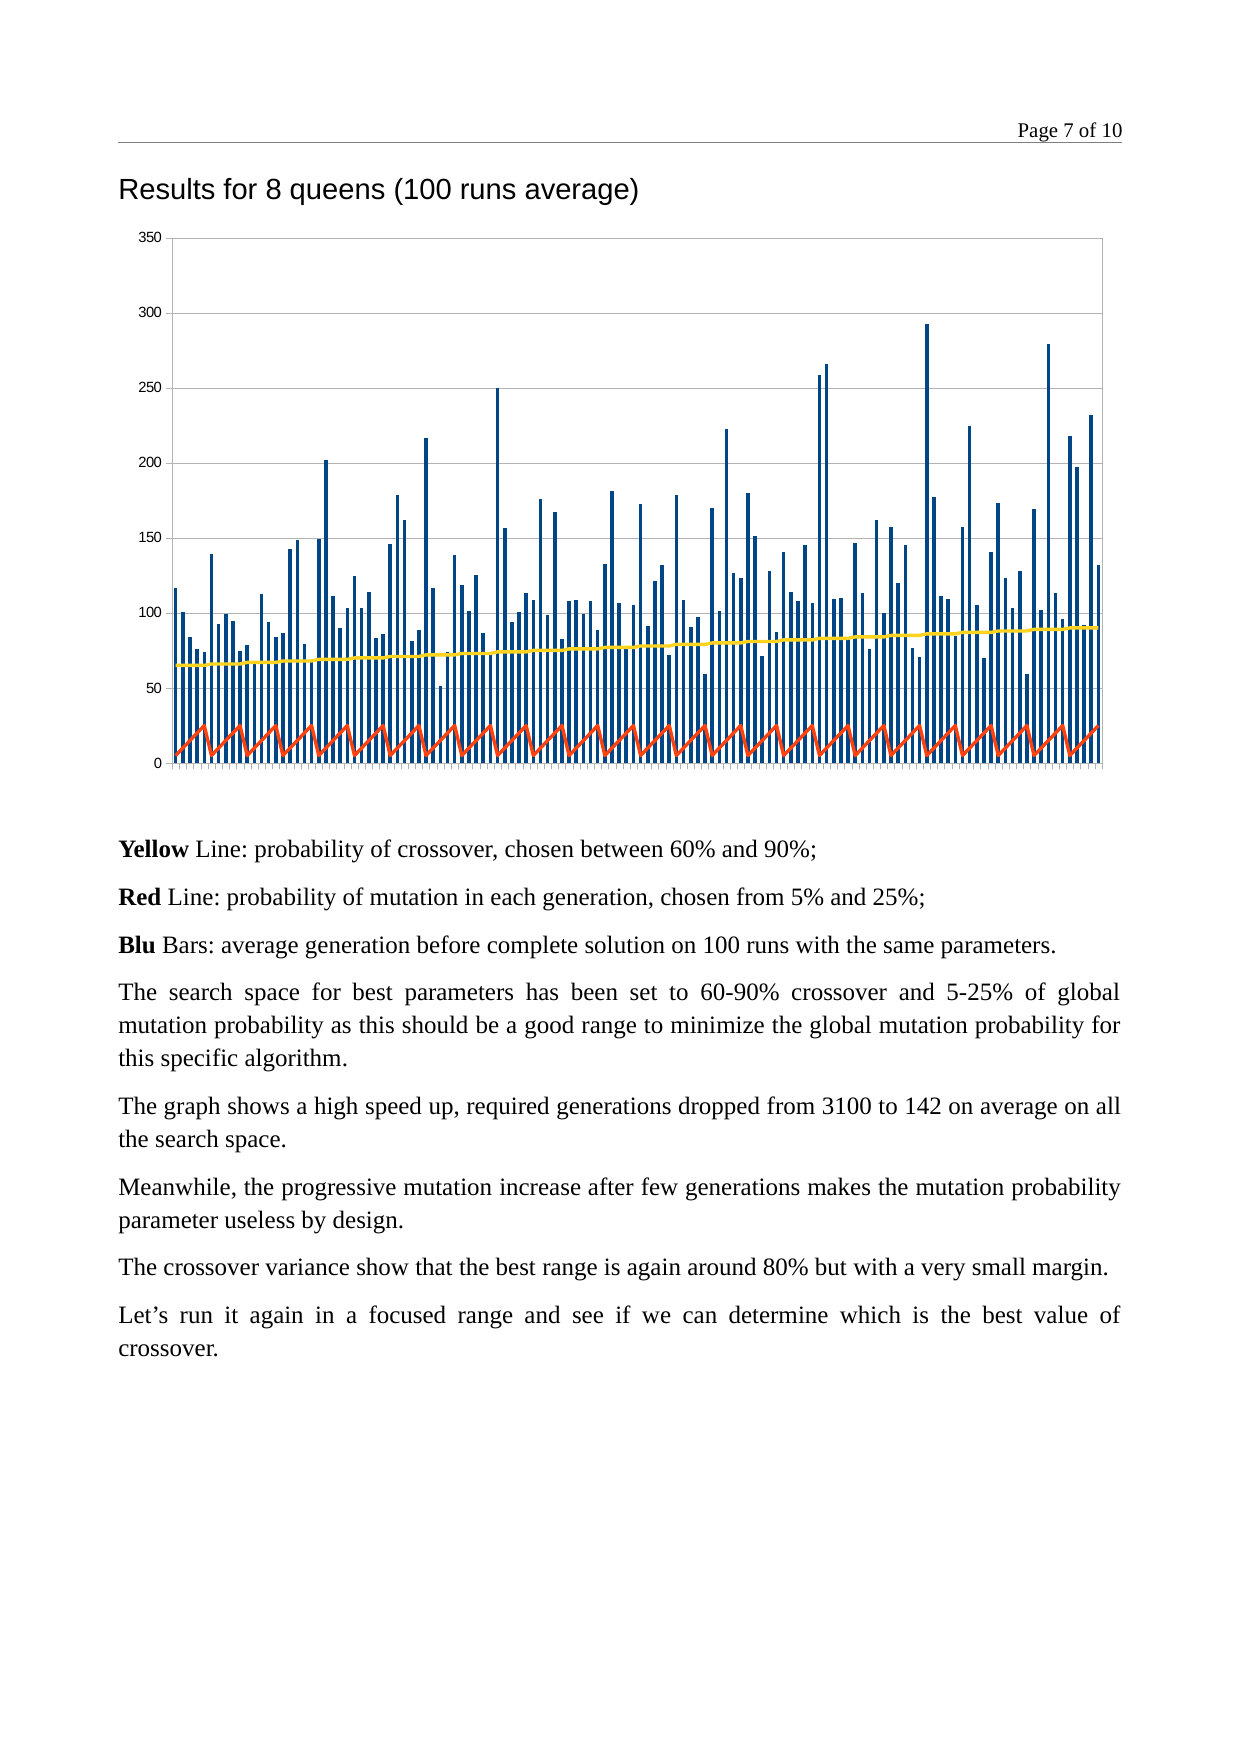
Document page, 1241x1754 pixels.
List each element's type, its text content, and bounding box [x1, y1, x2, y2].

text The search space for best parameters has been set to 60-90% crossover and 5-25% of global mutation probability as this should be a good range to minimize the global mutation probability for this specific algorithm. [118, 977, 1122, 1072]
subtitle Results for 8 queens (100 runs average) [118, 172, 1122, 206]
text Red Line: probability of mutation in each generation, chosen from 5% and 25%; [118, 882, 1122, 911]
text The graph shows a high speed up, required generations dropped from 3100 to 142 on average on all the search space. [118, 1091, 1122, 1153]
text Let’s run it again in a focused range and see if we can determine which is the best value of crossover. [118, 1300, 1122, 1362]
text Meanwhile, the progressive mutation increase after few generations makes the mutation probability parameter useless by design. [118, 1172, 1122, 1233]
text Blu Bars: average generation before complete solution on 100 runs with the same parameters. [118, 930, 1122, 958]
text Yellow Line: probability of crossover, chosen between 60% and 90%; [118, 834, 1122, 863]
text The crossover variance show that the best range is again around 80% but with a very small margin. [118, 1252, 1122, 1281]
